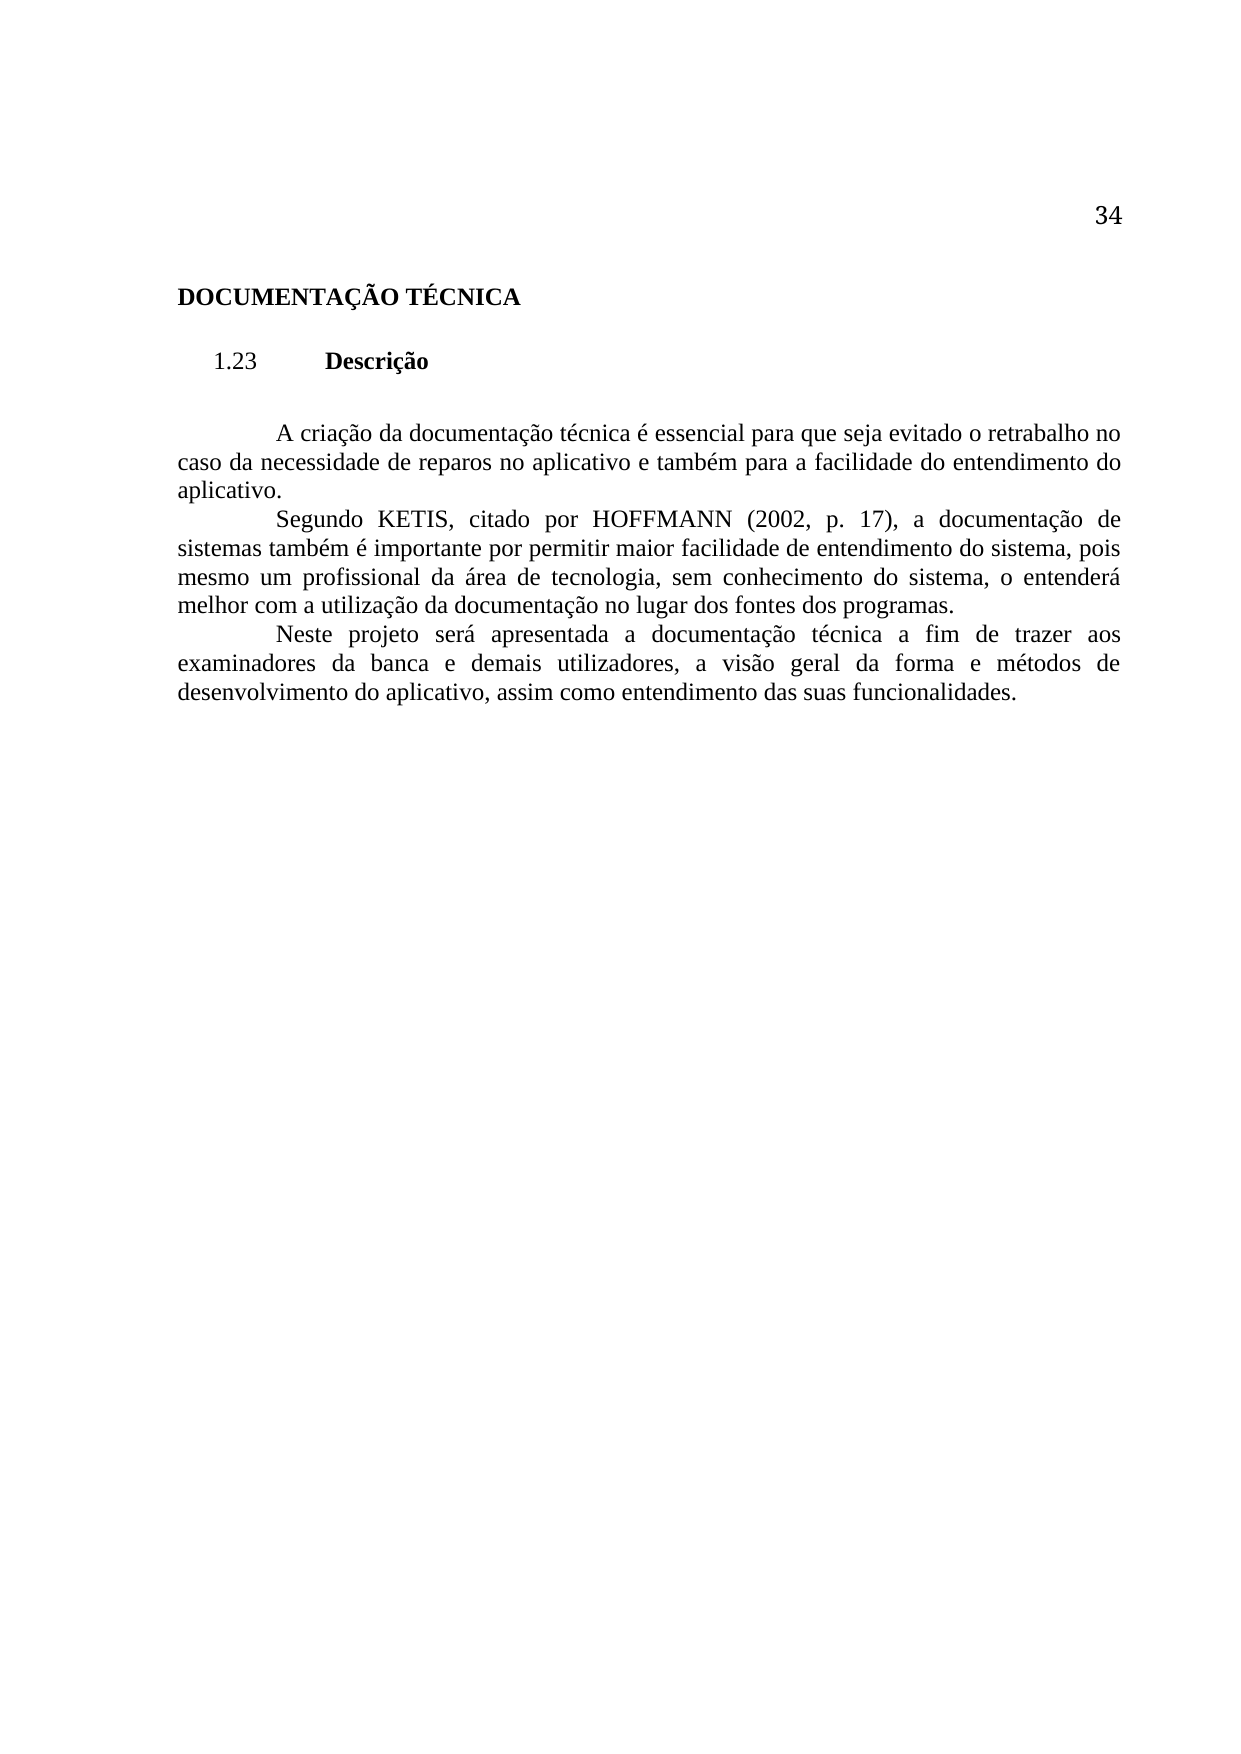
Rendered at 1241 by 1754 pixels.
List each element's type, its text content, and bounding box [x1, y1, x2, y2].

text Neste projeto será apresentada a documentação técnica a fim de trazer aos examinadores da banca e demais utilizadores, a visão geral da forma e métodos de desenvolvimento do aplicativo, assim como entendimento das suas funcionalidades. [177, 619, 1122, 705]
text Segundo KETIS, citado por HOFFMANN (2002, p. 17), a documentação de sistemas também é importante por permitir maior facilidade de entendimento do sistema, pois mesmo um profissional da área de tecnologia, sem conhecimento do sistema, o entenderá melhor com a utilização da documentação no lugar dos fontes dos programas. [177, 504, 1122, 619]
subtitle Descrição [207, 346, 1122, 375]
subtitle DOCUMENTAÇÃO TÉCNICA [177, 282, 1122, 311]
text A criação da documentação técnica é essencial para que seja evitado o retrabalho no caso da necessidade de reparos no aplicativo e também para a facilidade do entendimento do aplicativo. [177, 418, 1122, 504]
